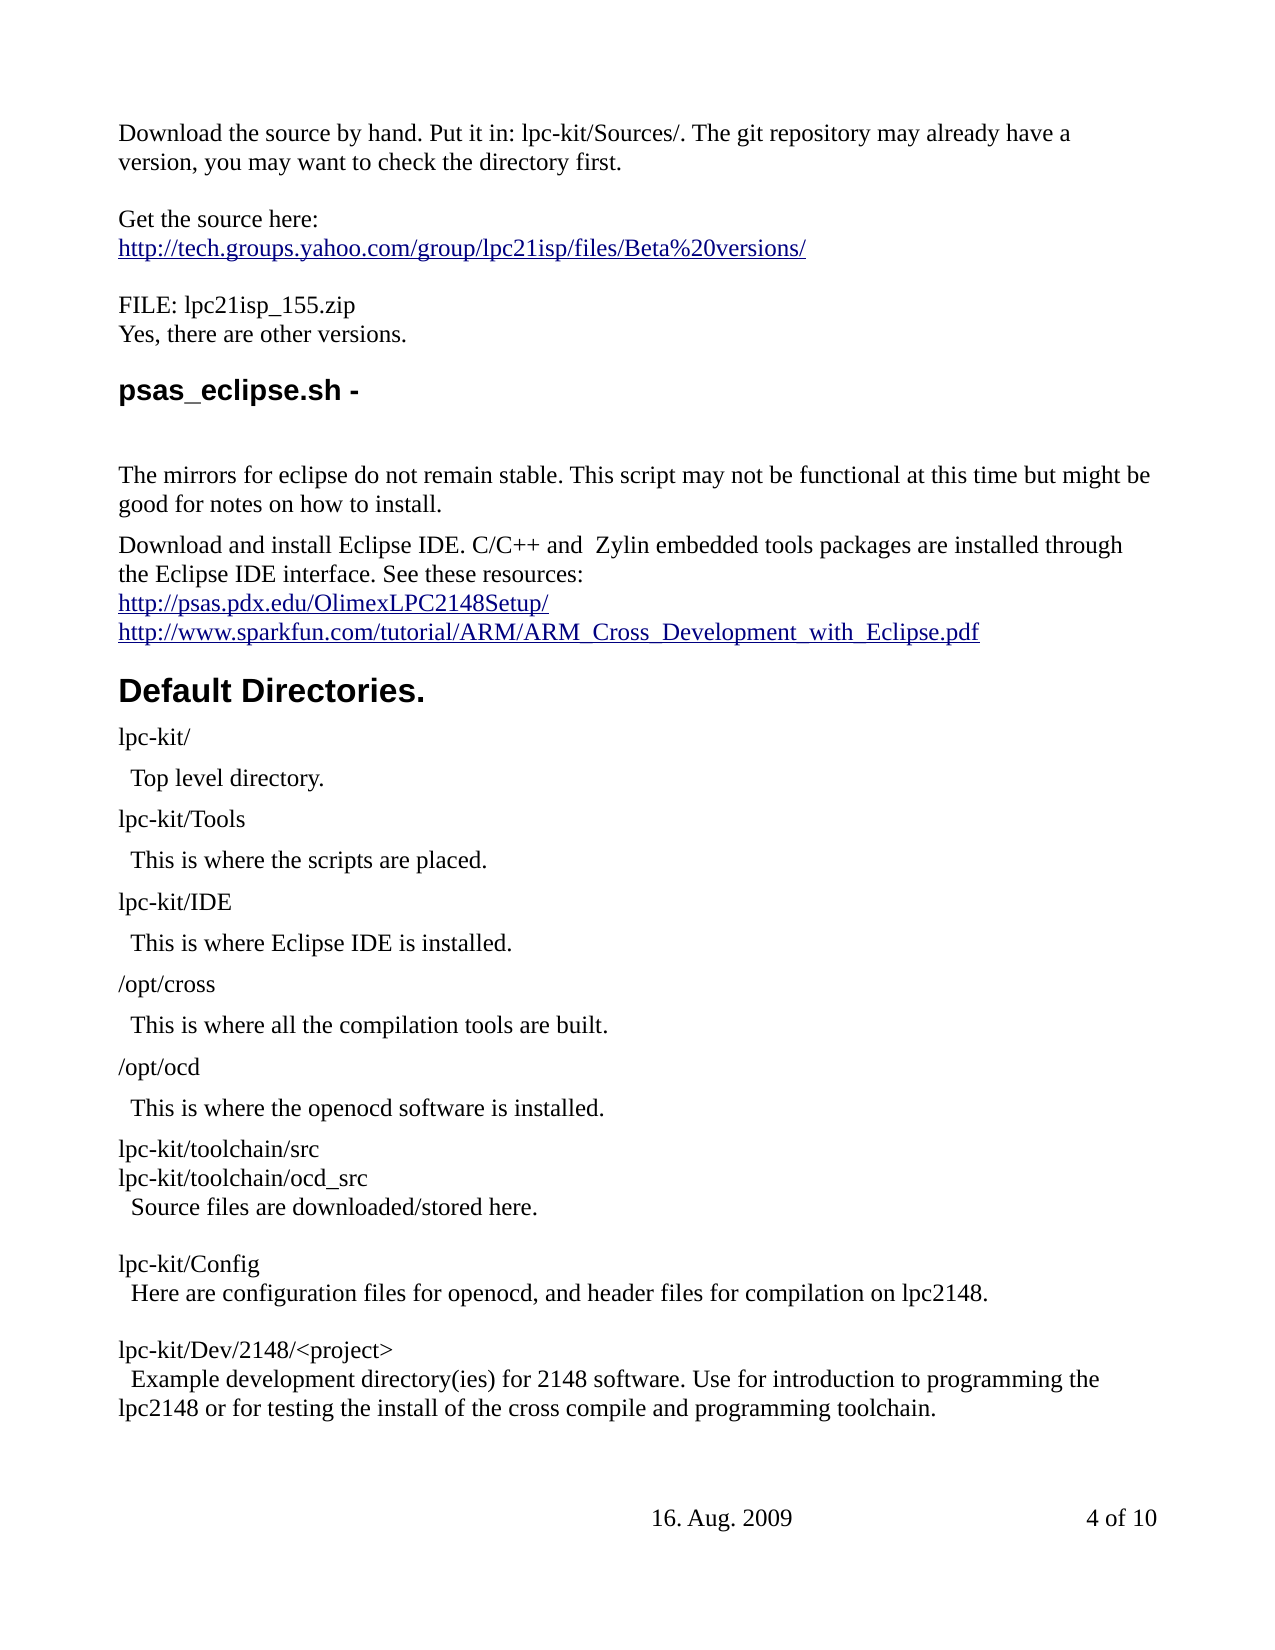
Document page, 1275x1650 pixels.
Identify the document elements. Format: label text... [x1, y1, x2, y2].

text lpc-kit/toolchain/src [118, 1134, 1157, 1163]
text lpc-kit/ [118, 722, 1157, 750]
text lpc-kit/Dev/2148/<project> [118, 1335, 1157, 1364]
subtitle psas_eclipse.sh - [118, 373, 1157, 407]
text http://tech.groups.yahoo.com/group/lpc21isp/files/Beta%20versions/ [118, 233, 1157, 262]
text Yes, there are other versions. [118, 319, 1157, 348]
text lpc-kit/Config [118, 1249, 1157, 1278]
text Example development directory(ies) for 2148 software. Use for introduction to programming the lpc2148 or for testing the install of the cross compile and programming toolchain. [118, 1364, 1157, 1422]
text lpc-kit/Tools [118, 804, 1157, 833]
text This is where the openocd software is installed. [118, 1093, 1157, 1122]
text Get the source here: [118, 204, 1157, 233]
text lpc-kit/IDE [118, 887, 1157, 915]
text Here are configuration files for openocd, and header files for compilation on lpc2148. [118, 1278, 1157, 1307]
text Top level directory. [118, 763, 1157, 792]
text Source files are downloaded/stored here. [118, 1192, 1157, 1220]
text Download the source by hand. Put it in: lpc-kit/Sources/. The git repository may already have a version, you may want to check the directory first. [118, 118, 1157, 176]
text This is where Eclipse IDE is installed. [118, 928, 1157, 957]
text /opt/ocd [118, 1052, 1157, 1080]
text This is where all the compilation tools are built. [118, 1010, 1157, 1039]
subtitle Default Directories. [118, 670, 1157, 709]
text http://psas.pdx.edu/OlimexLPC2148Setup/ [118, 588, 1157, 617]
text Download and install Eclipse IDE. C/C++ and Zylin embedded tools packages are installed through the Eclipse IDE interface. See these resources: [118, 530, 1157, 588]
text http://www.sparkfun.com/tutorial/ARM/ARM_Cross_Development_with_Eclipse.pdf [118, 617, 1157, 645]
text FILE: lpc21isp_155.zip [118, 291, 1157, 319]
text /opt/cross [118, 969, 1157, 998]
text lpc-kit/toolchain/ocd_src [118, 1163, 1157, 1192]
text This is where the scripts are placed. [118, 845, 1157, 874]
text The mirrors for eclipse do not remain stable. This script may not be functional at this time but might be good for notes on how to install. [118, 460, 1157, 518]
